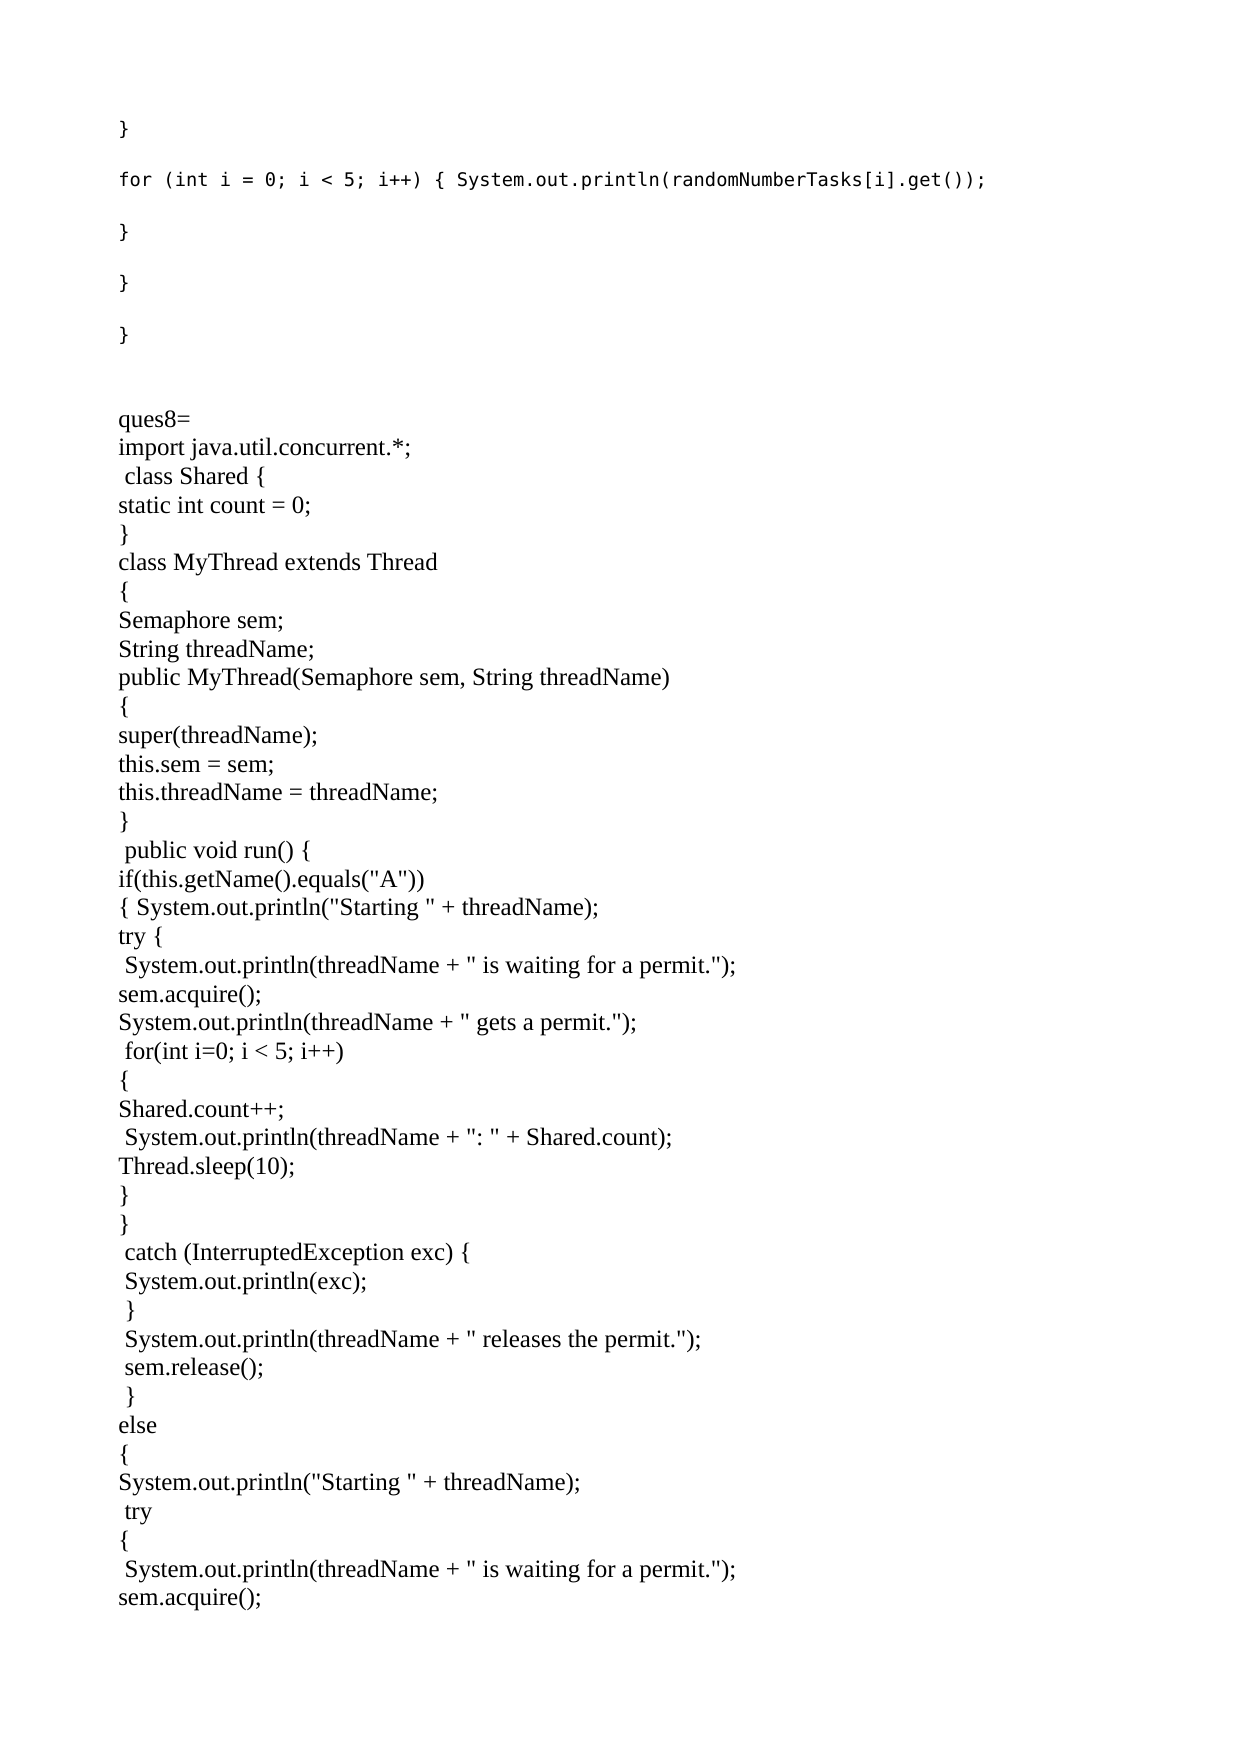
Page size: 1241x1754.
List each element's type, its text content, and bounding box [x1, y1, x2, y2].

text { [118, 576, 1122, 605]
text } [118, 1180, 1122, 1209]
text Semaphore sem; [118, 605, 1122, 634]
text { [118, 1439, 1122, 1467]
text { [118, 1065, 1122, 1094]
text sem.acquire(); [118, 1582, 1122, 1611]
text String threadName; [118, 634, 1122, 662]
text import java.util.concurrent.*; [118, 432, 1122, 461]
text } [118, 1209, 1122, 1237]
text } [118, 1381, 1122, 1410]
text super(threadName); [118, 720, 1122, 749]
text } [118, 806, 1122, 835]
text } [118, 221, 1122, 243]
text System.out.println(threadName + " gets a permit."); [118, 1007, 1122, 1036]
text } [118, 519, 1122, 547]
text System.out.println(threadName + " is waiting for a permit."); [118, 950, 1122, 979]
text } [118, 272, 1122, 294]
text } [118, 323, 1122, 345]
text System.out.println(threadName + " releases the permit."); [118, 1324, 1122, 1352]
text System.out.println(threadName + " is waiting for a permit."); [118, 1554, 1122, 1582]
text for(int i=0; i < 5; i++) [118, 1036, 1122, 1065]
text sem.release(); [118, 1352, 1122, 1381]
text ques8= [118, 404, 1122, 432]
text System.out.println("Starting " + threadName); [118, 1467, 1122, 1496]
text static int count = 0; [118, 490, 1122, 519]
text class MyThread extends Thread [118, 547, 1122, 576]
text this.sem = sem; [118, 749, 1122, 777]
text for (int i = 0; i < 5; i++) { System.out.println(randomNumberTasks[i].get()); [118, 169, 1122, 191]
text Shared.count++; [118, 1094, 1122, 1122]
text { [118, 691, 1122, 720]
text try { [118, 921, 1122, 950]
text else [118, 1410, 1122, 1439]
text try [118, 1496, 1122, 1525]
text catch (InterruptedException exc) { [118, 1237, 1122, 1266]
text { [118, 1525, 1122, 1554]
text class Shared { [118, 461, 1122, 490]
text public MyThread(Semaphore sem, String threadName) [118, 662, 1122, 691]
text if(this.getName().equals("A")) [118, 864, 1122, 892]
text this.threadName = threadName; [118, 777, 1122, 806]
text System.out.println(threadName + ": " + Shared.count); [118, 1122, 1122, 1151]
text System.out.println(exc); [118, 1266, 1122, 1295]
text } [118, 118, 1122, 140]
text sem.acquire(); [118, 979, 1122, 1007]
text { System.out.println("Starting " + threadName); [118, 892, 1122, 921]
text public void run() { [118, 835, 1122, 864]
text } [118, 1295, 1122, 1324]
text Thread.sleep(10); [118, 1151, 1122, 1180]
